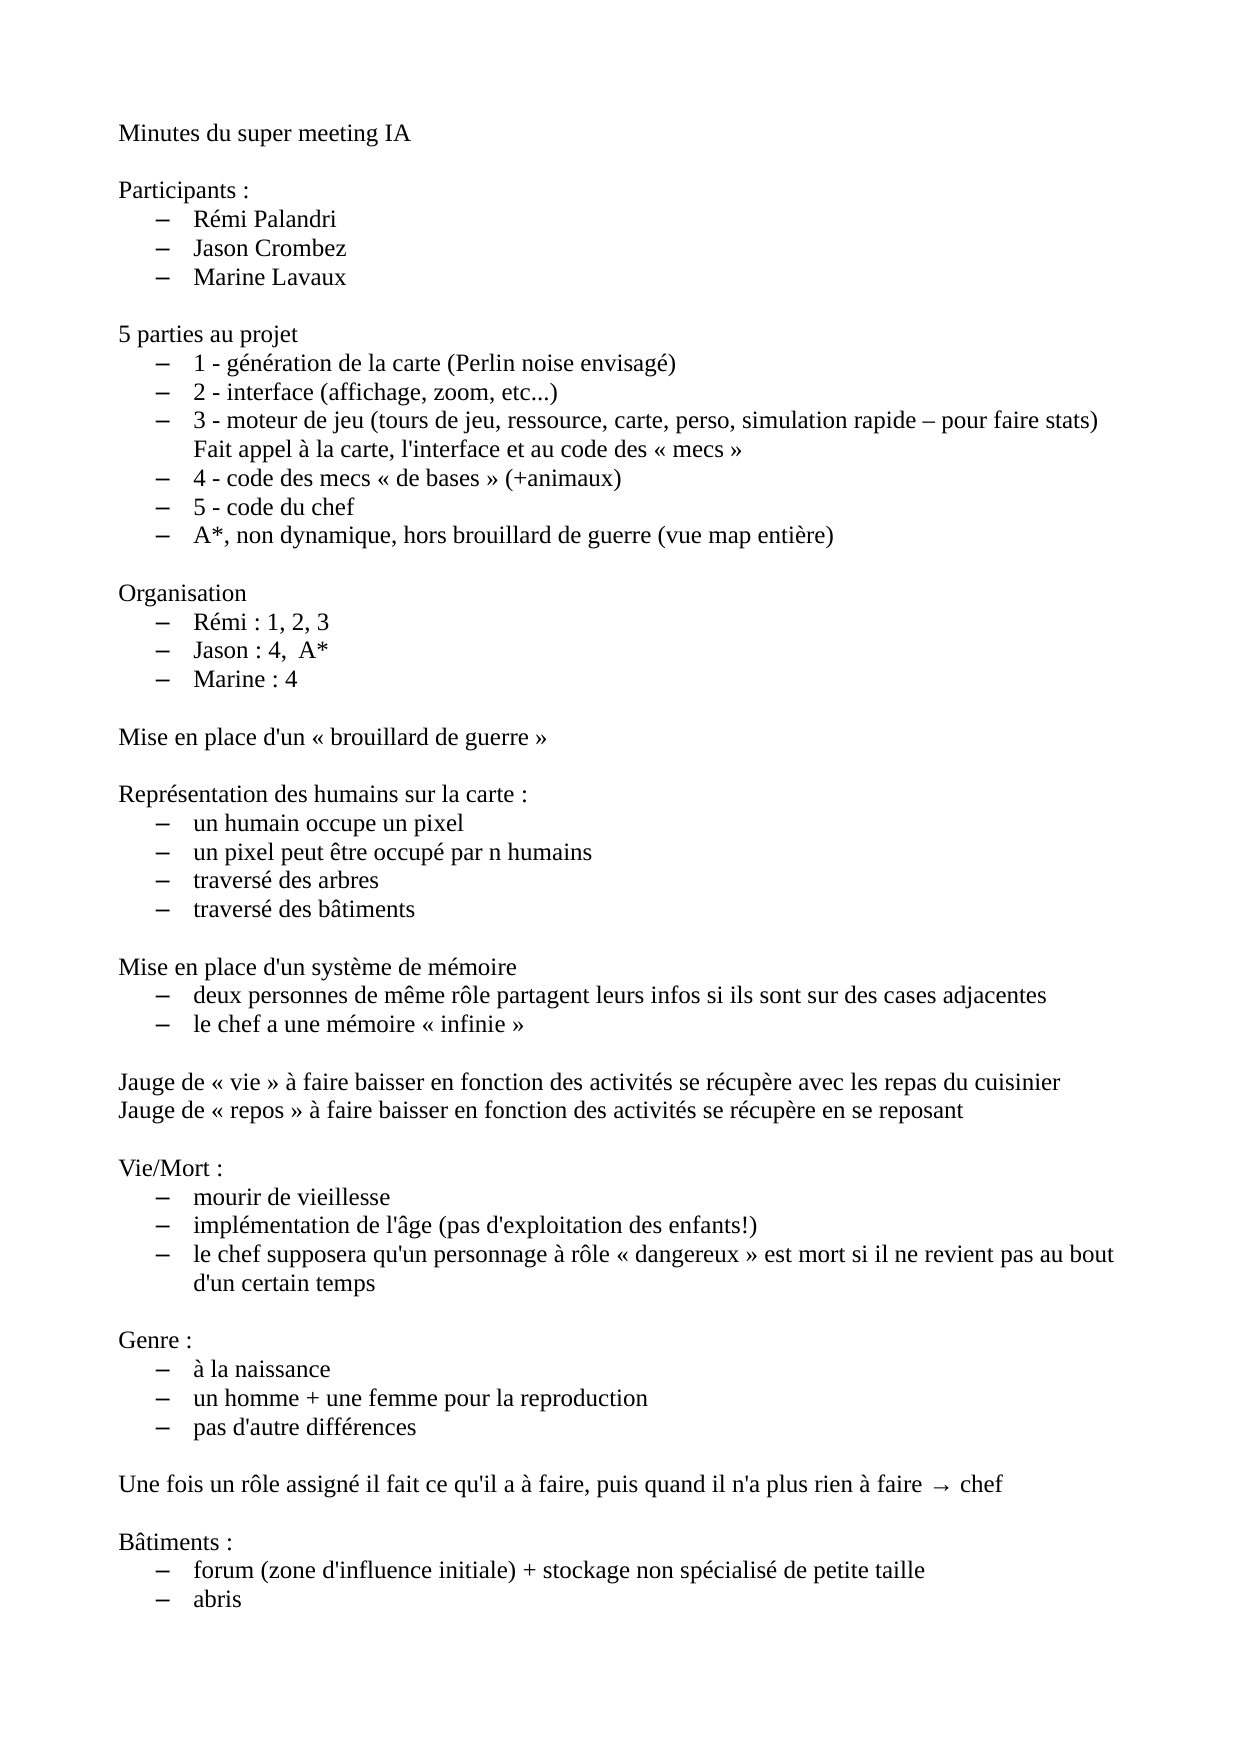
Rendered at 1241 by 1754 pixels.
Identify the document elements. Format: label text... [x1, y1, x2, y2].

list le chef supposera qu'un personnage à rôle « dangereux » est mort si il ne revient pas au bout d'un certain temps [156, 1239, 1122, 1297]
list un humain occupe un pixel [156, 808, 1122, 837]
text Organisation [118, 578, 1122, 607]
list 4 - code des mecs « de bases » (+animaux) [156, 463, 1122, 492]
list 3 - moteur de jeu (tours de jeu, ressource, carte, perso, simulation rapide – pour faire stats) Fait appel à la carte, l'interface et au code des « mecs » [156, 406, 1122, 463]
list deux personnes de même rôle partagent leurs infos si ils sont sur des cases adjacentes [156, 981, 1122, 1009]
list 5 - code du chef [156, 492, 1122, 521]
list implémentation de l'âge (pas d'exploitation des enfants!) [156, 1211, 1122, 1239]
text 5 parties au projet [118, 319, 1122, 348]
list le chef a une mémoire « infinie » [156, 1009, 1122, 1038]
text Vie/Mort : [118, 1153, 1122, 1182]
text Minutes du super meeting IA [118, 118, 1122, 147]
list A*, non dynamique, hors brouillard de guerre (vue map entière) [156, 521, 1122, 549]
list abris [156, 1584, 1122, 1613]
list Rémi : 1, 2, 3 [156, 607, 1122, 636]
list pas d'autre différences [156, 1412, 1122, 1441]
list Marine : 4 [156, 664, 1122, 693]
list à la naissance [156, 1354, 1122, 1383]
list Jason : 4, A* [156, 636, 1122, 664]
list mourir de vieillesse [156, 1182, 1122, 1211]
list traversé des arbres [156, 866, 1122, 894]
text Participants : [118, 176, 1122, 204]
list traversé des bâtiments [156, 894, 1122, 923]
text Représentation des humains sur la carte : [118, 779, 1122, 808]
list Jason Crombez [156, 233, 1122, 262]
list un homme + une femme pour la reproduction [156, 1383, 1122, 1412]
text Jauge de « vie » à faire baisser en fonction des activités se récupère avec les repas du cuisinier [118, 1067, 1122, 1096]
text Mise en place d'un système de mémoire [118, 952, 1122, 981]
text Genre : [118, 1326, 1122, 1354]
list 1 - génération de la carte (Perlin noise envisagé) [156, 348, 1122, 377]
text Mise en place d'un « brouillard de guerre » [118, 722, 1122, 751]
text Bâtiments : [118, 1527, 1122, 1556]
list Marine Lavaux [156, 262, 1122, 291]
text Jauge de « repos » à faire baisser en fonction des activités se récupère en se reposant [118, 1096, 1122, 1124]
list forum (zone d'influence initiale) + stockage non spécialisé de petite taille [156, 1556, 1122, 1584]
text Une fois un rôle assigné il fait ce qu'il a à faire, puis quand il n'a plus rien à faire → chef [118, 1469, 1122, 1498]
list un pixel peut être occupé par n humains [156, 837, 1122, 866]
list Rémi Palandri [156, 204, 1122, 233]
list 2 - interface (affichage, zoom, etc...) [156, 377, 1122, 406]
